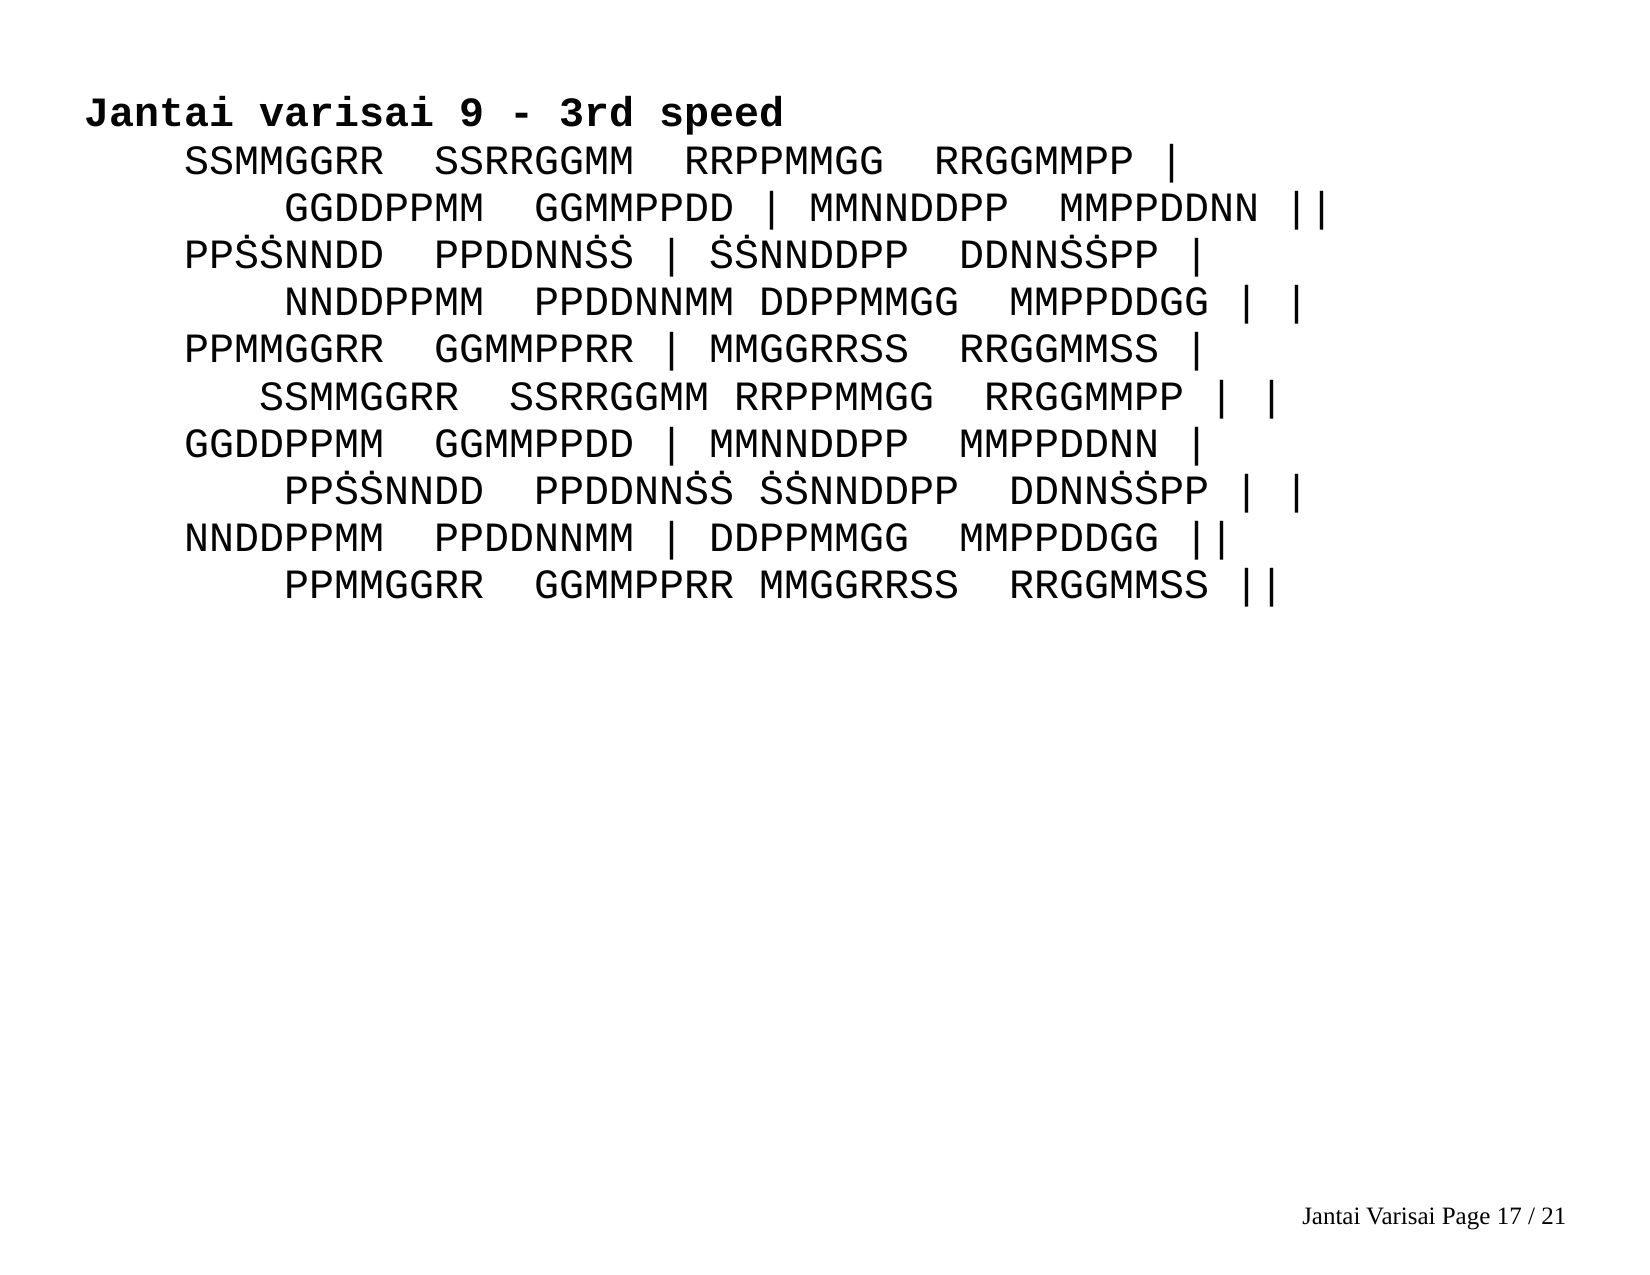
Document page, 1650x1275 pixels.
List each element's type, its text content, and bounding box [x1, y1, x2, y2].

text SSMMGGRR SSRRGGMM RRPPMMGG RRGGMMPP | | [84, 375, 1566, 422]
text PPṠṠNNDD PPDDNNṠṠ | ṠṠNNDDPP DDNNṠṠPP | [84, 234, 1566, 281]
text Jantai varisai 9 - 3rd speed [84, 92, 1566, 139]
text SSMMGGRR SSRRGGMM RRPPMMGG RRGGMMPP | [84, 139, 1566, 187]
text PPMMGGRR GGMMPPRR | MMGGRRSS RRGGMMSS | [84, 328, 1566, 375]
text PPMMGGRR GGMMPPRR MMGGRRSS RRGGMMSS || [84, 564, 1566, 611]
text NNDDPPMM PPDDNNMM | DDPPMMGG MMPPDDGG || [84, 517, 1566, 564]
text NNDDPPMM PPDDNNMM DDPPMMGG MMPPDDGG | | [84, 281, 1566, 328]
text GGDDPPMM GGMMPPDD | MMNNDDPP MMPPDDNN || [84, 187, 1566, 234]
text GGDDPPMM GGMMPPDD | MMNNDDPP MMPPDDNN | [84, 422, 1566, 470]
text PPṠṠNNDD PPDDNNṠṠ ṠṠNNDDPP DDNNṠṠPP | | [84, 470, 1566, 517]
